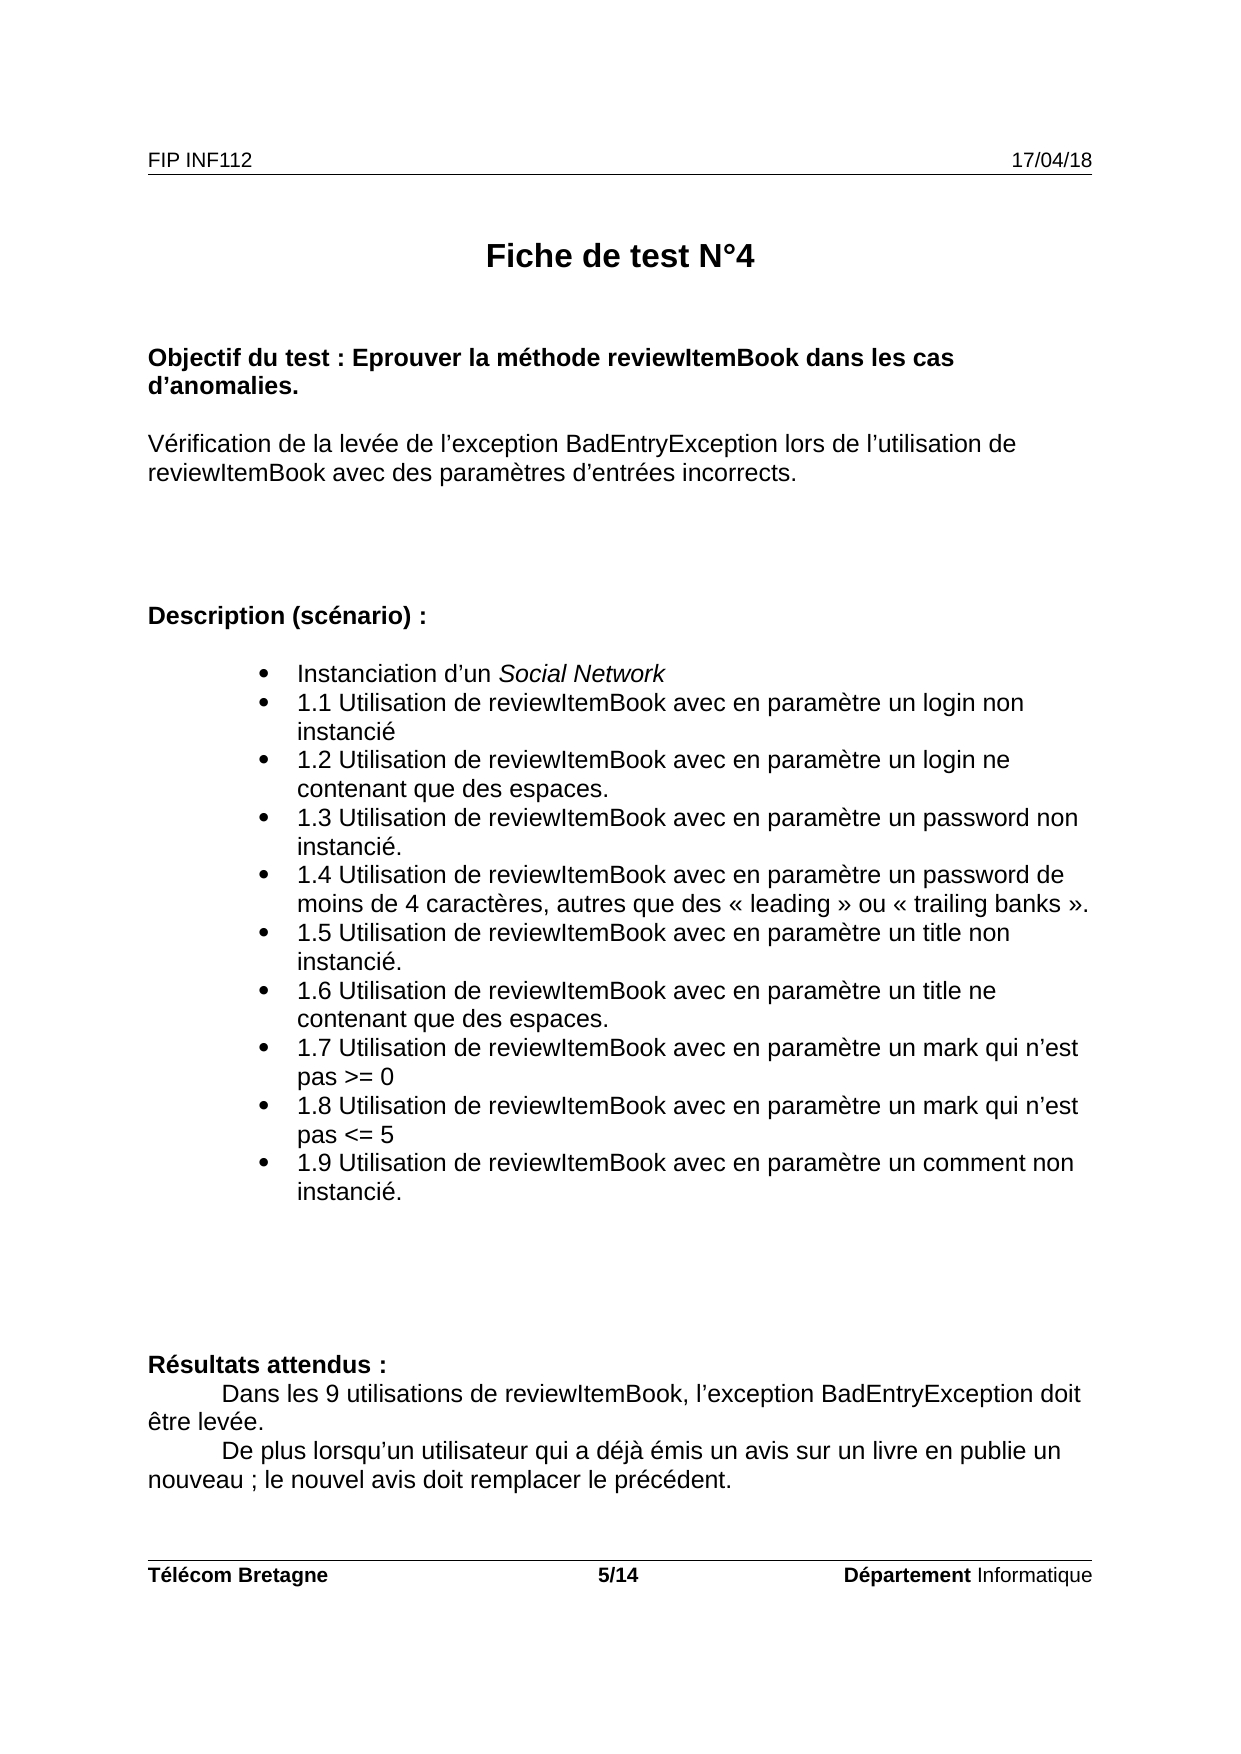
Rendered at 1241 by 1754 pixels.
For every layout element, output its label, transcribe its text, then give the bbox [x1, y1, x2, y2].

list 1.9 Utilisation de reviewItemBook avec en paramètre un comment non instancié. [259, 1148, 1092, 1206]
text Dans les 9 utilisations de reviewItemBook, l’exception BadEntryException doit être levée. [148, 1378, 1092, 1436]
list Instanciation d’un Social Network [259, 659, 1092, 688]
list 1.5 Utilisation de reviewItemBook avec en paramètre un title non instancié. [259, 918, 1092, 976]
list 1.2 Utilisation de reviewItemBook avec en paramètre un login ne contenant que des espaces. [259, 745, 1092, 803]
list 1.6 Utilisation de reviewItemBook avec en paramètre un title ne contenant que des espaces. [259, 976, 1092, 1033]
list 1.8 Utilisation de reviewItemBook avec en paramètre un mark qui n’est pas <= 5 [259, 1091, 1092, 1148]
list 1.7 Utilisation de reviewItemBook avec en paramètre un mark qui n’est pas >= 0 [259, 1033, 1092, 1091]
list 1.3 Utilisation de reviewItemBook avec en paramètre un password non instancié. [259, 803, 1092, 860]
text Vérification de la levée de l’exception BadEntryException lors de l’utilisation de reviewItemBook avec des paramètres d’entrées incorrects. [148, 429, 1092, 486]
list 1.4 Utilisation de reviewItemBook avec en paramètre un password de moins de 4 caractères, autres que des « leading » ou « trailing banks ». [259, 860, 1092, 918]
text Description (scénario) : [148, 601, 1092, 630]
text Fiche de test N°4 [148, 236, 1092, 274]
text De plus lorsqu’un utilisateur qui a déjà émis un avis sur un livre en publie un nouveau ; le nouvel avis doit remplacer le précédent. [148, 1436, 1092, 1493]
text Résultats attendus : [148, 1350, 1092, 1378]
text Objectif du test : Eprouver la méthode reviewItemBook dans les cas d’anomalies. [148, 342, 1092, 400]
list 1.1 Utilisation de reviewItemBook avec en paramètre un login non instancié [259, 688, 1092, 745]
